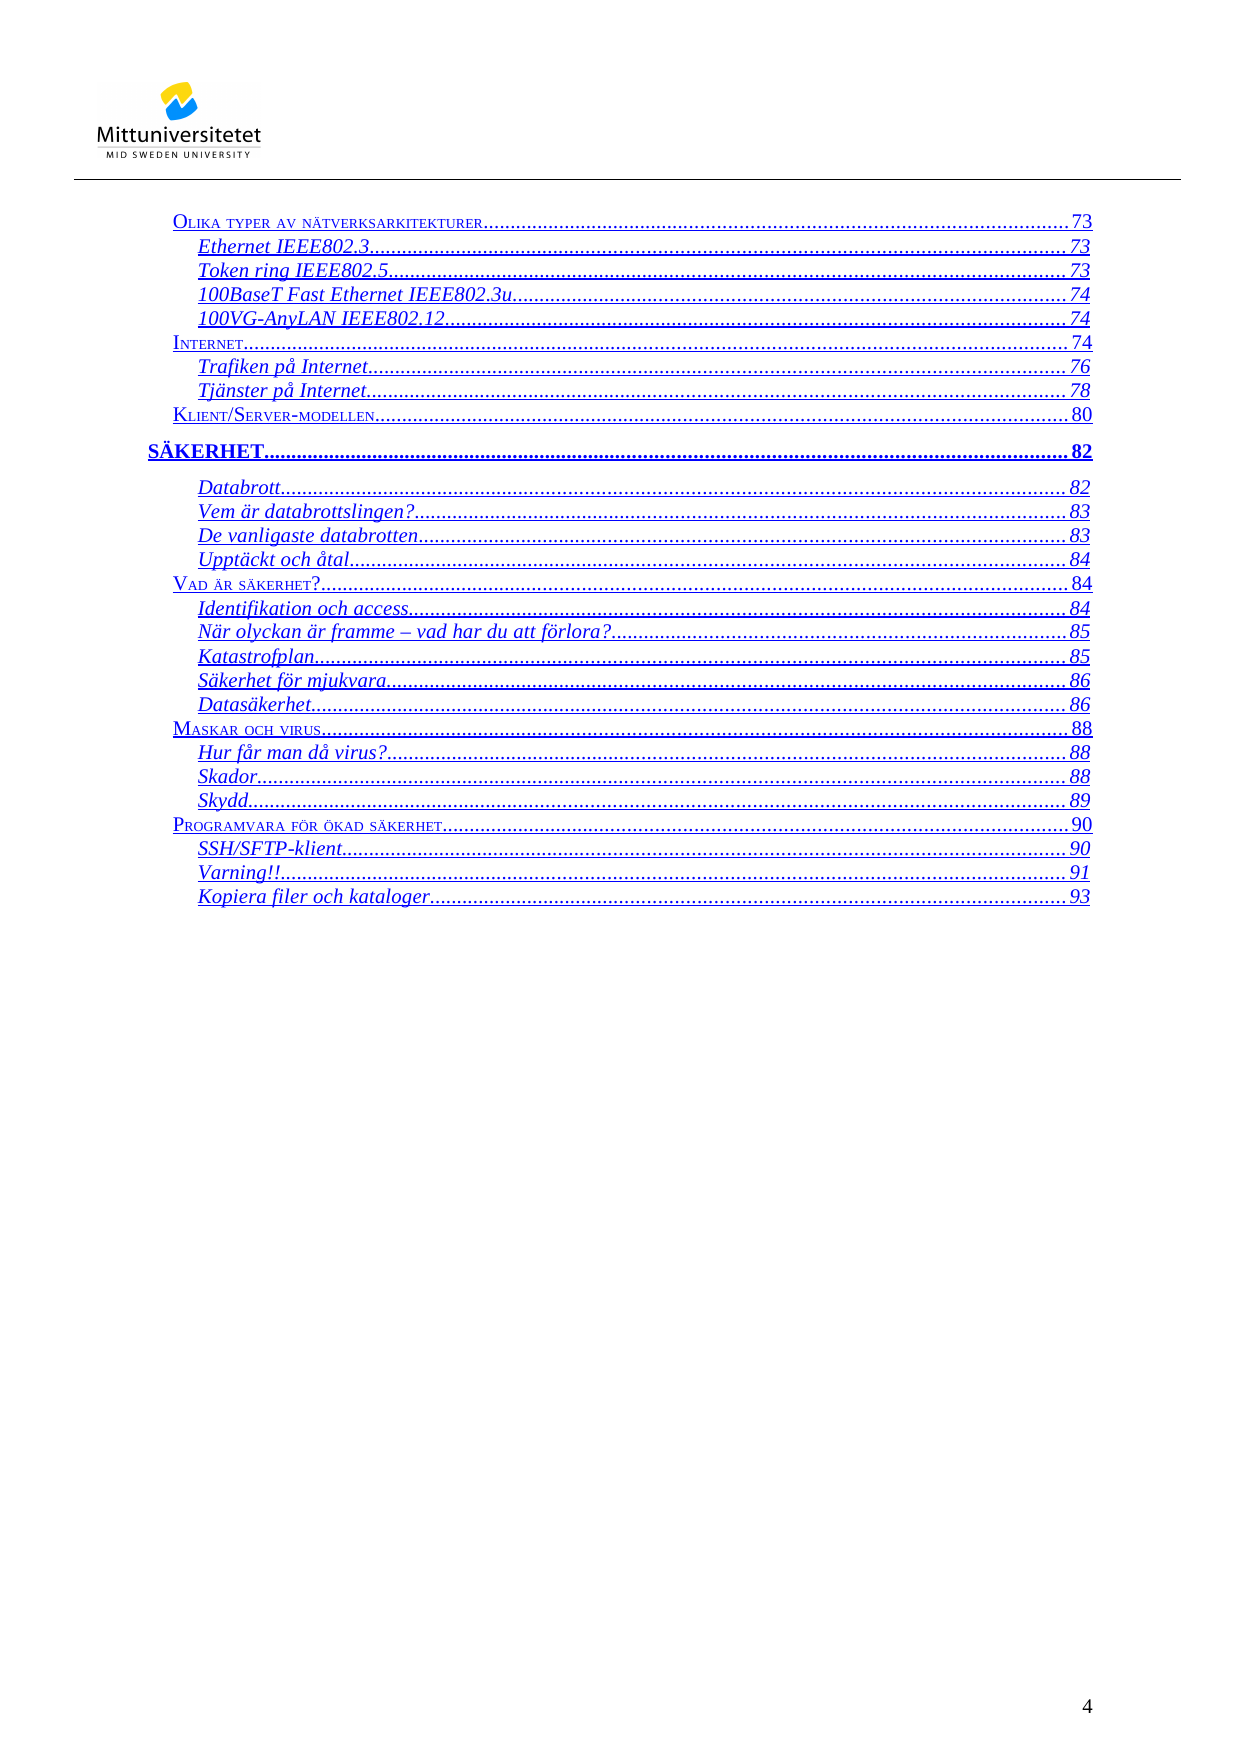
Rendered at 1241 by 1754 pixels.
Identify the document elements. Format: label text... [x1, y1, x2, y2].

text Varning!! 91 [198, 860, 1092, 884]
text SSH/SFTP-klient 90 [198, 836, 1092, 860]
text 100VG-AnyLAN IEEE802.12 74 [198, 306, 1092, 330]
text När olyckan är framme – vad har du att förlora? 85 [198, 619, 1092, 643]
text Ethernet IEEE802.3 73 [198, 233, 1092, 257]
text Programvara för ökad säkerhet 90 [173, 812, 1092, 833]
text Olika typer av nätverksarkitekturer 73 [173, 209, 1092, 230]
text Vem är databrottslingen? 83 [198, 499, 1092, 523]
picture [97, 82, 261, 158]
text De vanligaste databrotten 83 [198, 523, 1092, 547]
text Token ring IEEE802.5 73 [198, 257, 1092, 282]
text Kopiera filer och kataloger 93 [198, 884, 1092, 908]
text Identifikation och access 84 [198, 595, 1092, 619]
text Datasäkerhet 86 [198, 692, 1092, 716]
text Upptäckt och åtal 84 [198, 547, 1092, 571]
text Klient/Server-modellen 80 [173, 402, 1092, 423]
text Katastrofplan 85 [198, 643, 1092, 667]
text Säkerhet för mjukvara 86 [198, 667, 1092, 692]
text Trafiken på Internet 76 [198, 354, 1092, 378]
text Maskar och virus 88 [173, 716, 1092, 736]
text Vad är säkerhet? 84 [173, 571, 1092, 592]
text Tjänster på Internet 78 [198, 378, 1092, 402]
text 100BaseT Fast Ethernet IEEE802.3u 74 [198, 282, 1092, 306]
text Skydd 89 [198, 788, 1092, 812]
text Skador 88 [198, 764, 1092, 788]
text Databrott 82 [198, 475, 1092, 499]
text Säkerhet 82 [148, 438, 1092, 459]
text Internet 74 [173, 330, 1092, 351]
text Hur får man då virus? 88 [198, 740, 1092, 764]
